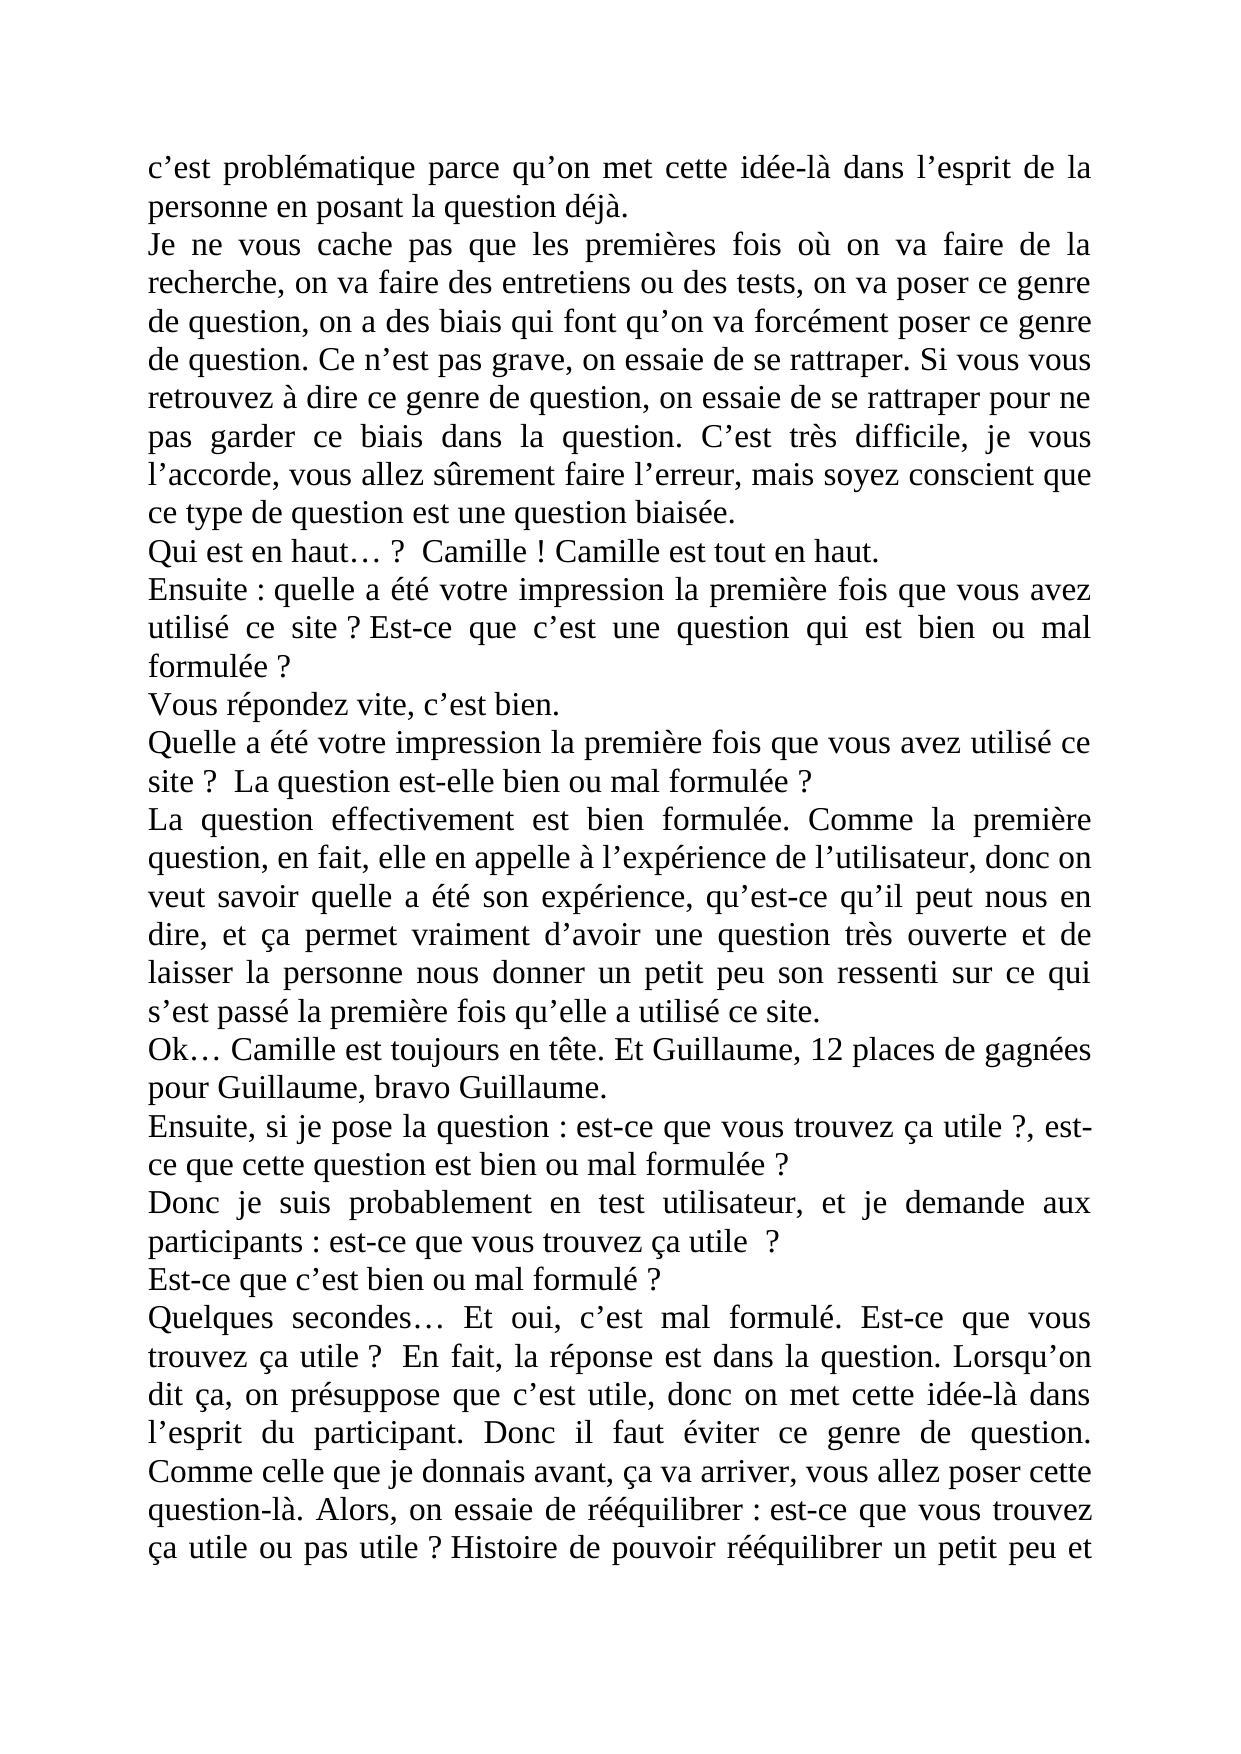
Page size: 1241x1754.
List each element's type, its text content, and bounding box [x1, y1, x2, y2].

text Vous répondez vite, c’est bien. [148, 684, 1093, 723]
text La question effectivement est bien formulée. Comme la première question, en fait, elle en appelle à l’expérience de l’utilisateur, donc on veut savoir quelle a été son expérience, qu’est-ce qu’il peut nous en dire, et ça permet vraiment d’avoir une question très ouverte et de laisser la personne nous donner un petit peu son ressenti sur ce qui s’est passé la première fois qu’elle a utilisé ce site. [148, 799, 1093, 1029]
text Ok… Camille est toujours en tête. Et Guillaume, 12 places de gagnées pour Guillaume, bravo Guillaume. [148, 1029, 1093, 1106]
text Je ne vous cache pas que les premières fois où on va faire de la recherche, on va faire des entretiens ou des tests, on va poser ce genre de question, on a des biais qui font qu’on va forcément poser ce genre de question. Ce n’est pas grave, on essaie de se rattraper. Si vous vous retrouvez à dire ce genre de question, on essaie de se rattraper pour ne pas garder ce biais dans la question. C’est très difficile, je vous l’accorde, vous allez sûrement faire l’erreur, mais soyez conscient que ce type de question est une question biaisée. [148, 224, 1093, 531]
text Quelle a été votre impression la première fois que vous avez utilisé ce site ? La question est-elle bien ou mal formulée ? [148, 723, 1093, 799]
text Donc je suis probablement en test utilisateur, et je demande aux participants : est-ce que vous trouvez ça utile ? [148, 1183, 1093, 1259]
text Qui est en haut… ? Camille ! Camille est tout en haut. [148, 531, 1093, 569]
text Ensuite : quelle a été votre impression la première fois que vous avez utilisé ce site ? Est-ce que c’est une question qui est bien ou mal formulée ? [148, 569, 1093, 684]
text Quelques secondes… Et oui, c’est mal formulé. Est-ce que vous trouvez ça utile ? En fait, la réponse est dans la question. Lorsqu’on dit ça, on présuppose que c’est utile, donc on met cette idée-là dans l’esprit du participant. Donc il faut éviter ce genre de question. Comme celle que je donnais avant, ça va arriver, vous allez poser cette question-là. Alors, on essaie de rééquilibrer : est-ce que vous trouvez ça utile ou pas utile ? Histoire de pouvoir rééquilibrer un petit peu et [148, 1298, 1093, 1566]
text Ensuite, si je pose la question : est-ce que vous trouvez ça utile ?, est-ce que cette question est bien ou mal formulée ? [148, 1106, 1093, 1183]
text c’est problématique parce qu’on met cette idée-là dans l’esprit de la personne en posant la question déjà. [148, 148, 1093, 224]
text Est-ce que c’est bien ou mal formulé ? [148, 1259, 1093, 1298]
